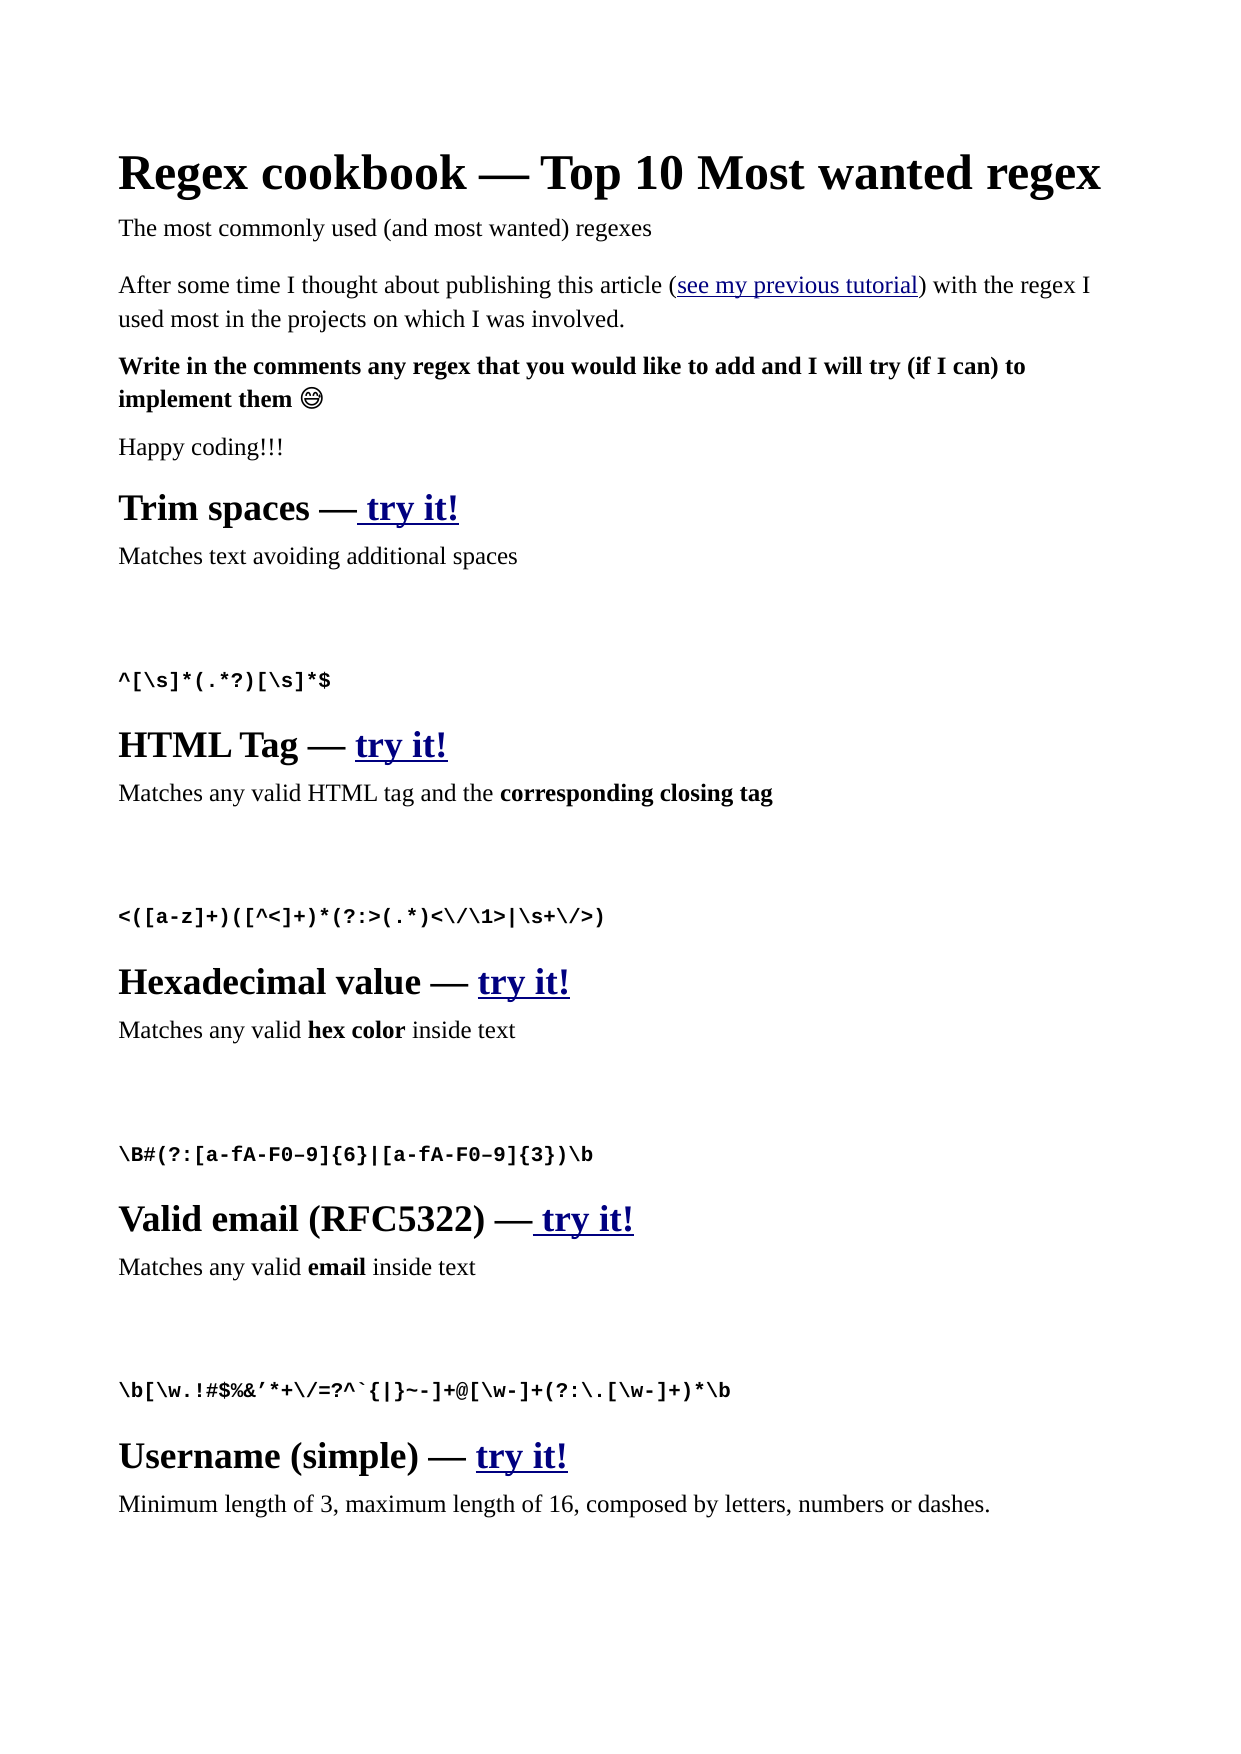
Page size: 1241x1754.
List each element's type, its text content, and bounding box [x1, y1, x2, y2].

subtitle Username (simple) — try it! [118, 1434, 1122, 1477]
text Minimum length of 3, maximum length of 16, composed by letters, numbers or dashes. [118, 1489, 1122, 1518]
text Matches any valid hex color inside text [118, 1015, 1122, 1044]
subtitle HTML Tag — try it! [118, 723, 1122, 766]
text Write in the comments any regex that you would like to add and I will try (if I can) to implement them 😅 [118, 351, 1122, 413]
text \B#(?:[a-fA-F0–9]{6}|[a-fA-F0–9]{3})\b [118, 1143, 1122, 1167]
subtitle Valid email (RFC5322) — try it! [118, 1197, 1122, 1240]
text After some time I thought about publishing this article (see my previous tutorial) with the regex I used most in the projects on which I was involved. [118, 271, 1122, 332]
subtitle Trim spaces — try it! [118, 486, 1122, 529]
text Matches any valid email inside text [118, 1252, 1122, 1281]
text Matches text avoiding additional spaces [118, 541, 1122, 570]
text Matches any valid HTML tag and the corresponding closing tag [118, 778, 1122, 807]
text \b[\w.!#$%&’*+\/=?^`{|}~-]+@[\w-]+(?:\.[\w-]+)*\b [118, 1381, 1122, 1404]
text Happy coding!!! [118, 432, 1122, 461]
text <([a-z]+)([^<]+)*(?:>(.*)<\/\1>|\s+\/>) [118, 907, 1122, 930]
subtitle Regex cookbook — Top 10 Most wanted regex [118, 143, 1122, 201]
subtitle Hexadecimal value — try it! [118, 960, 1122, 1003]
text The most commonly used (and most wanted) regexes [118, 213, 1122, 242]
text ^[\s]*(.*?)[\s]*$ [118, 669, 1122, 693]
